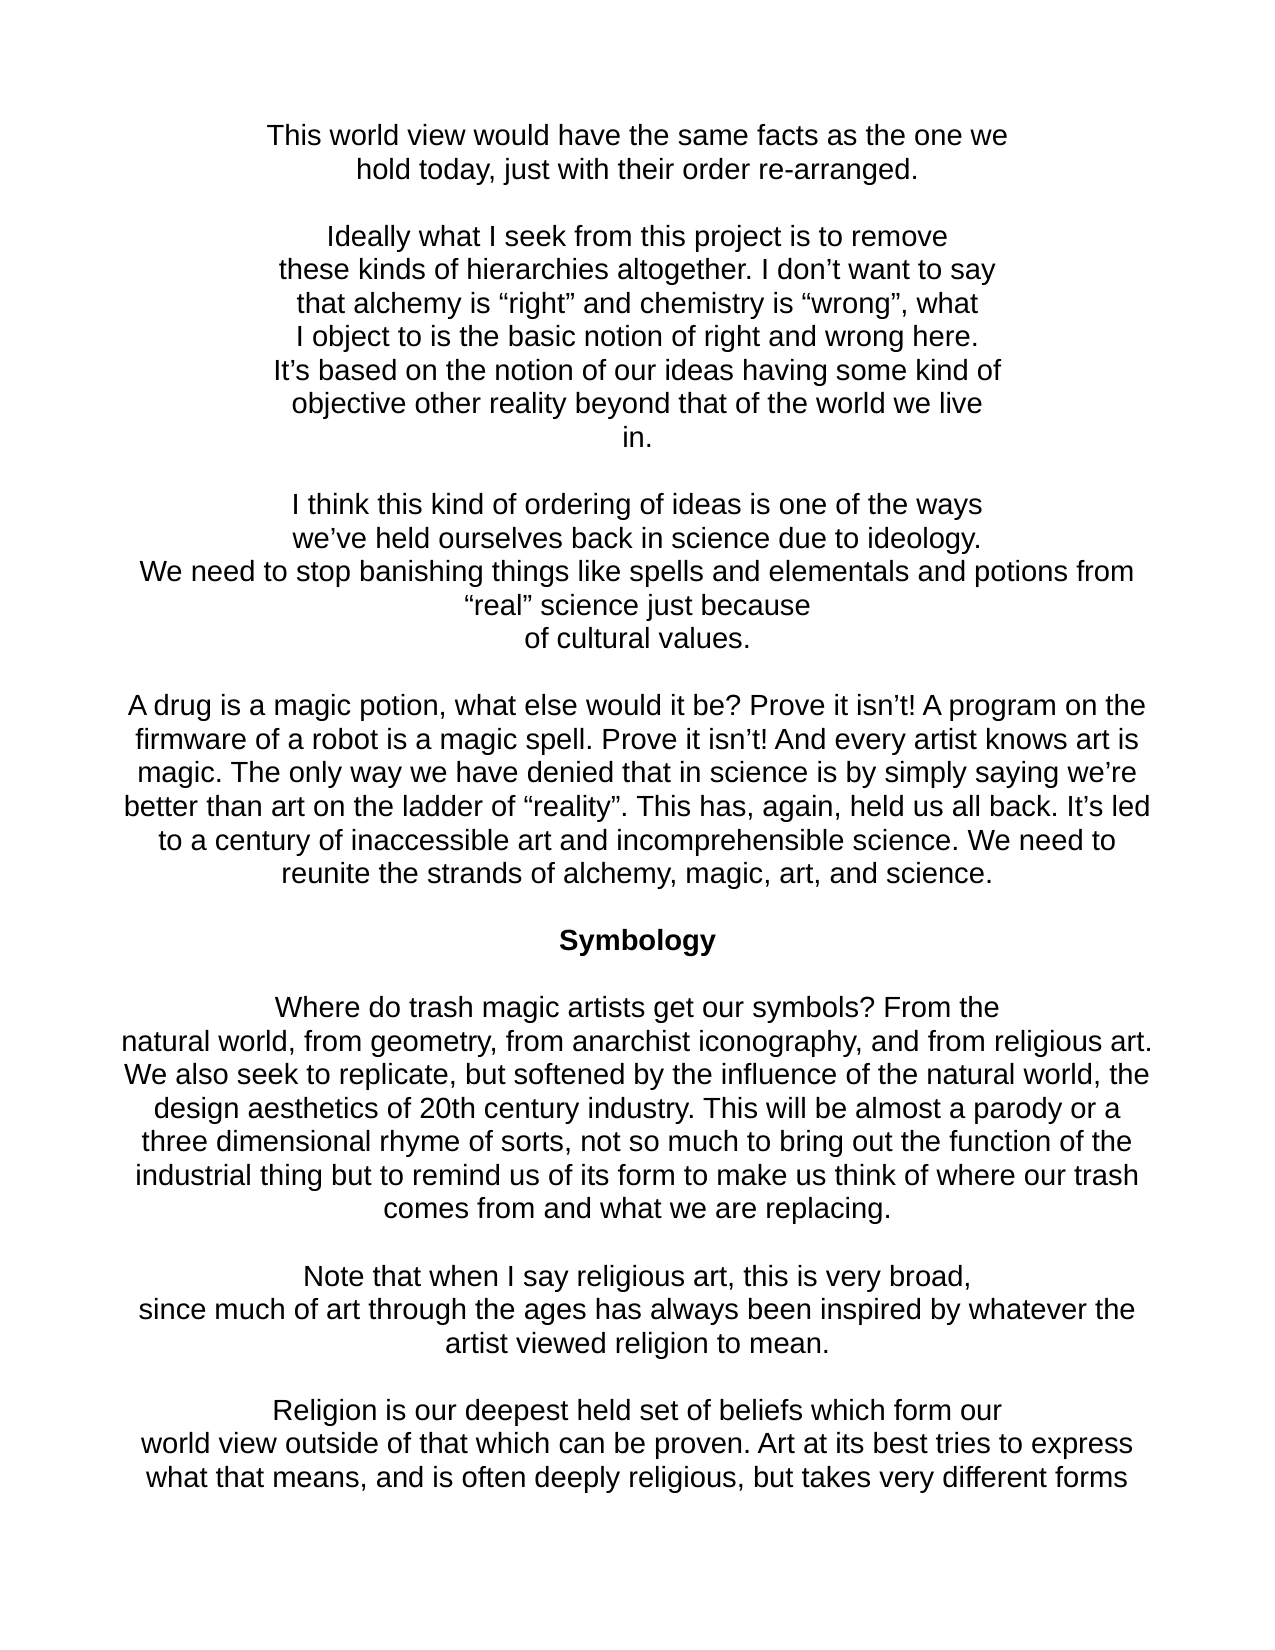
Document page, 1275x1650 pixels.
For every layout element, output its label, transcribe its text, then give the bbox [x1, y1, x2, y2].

text objective other reality beyond that of the world we live [118, 386, 1157, 420]
text hold today, just with their order re-arranged. [118, 152, 1157, 185]
text We need to stop banishing things like spells and elementals and potions from “real” science just because [118, 554, 1157, 621]
text Symbology [118, 923, 1157, 957]
text This world view would have the same facts as the one we [118, 118, 1157, 152]
text Note that when I say religious art, this is very broad, [118, 1258, 1157, 1292]
text Where do trash magic artists get our symbols? From the [118, 990, 1157, 1024]
text world view outside of that which can be proven. Art at its best tries to express what that means, and is often deeply religious, but takes very different forms [118, 1426, 1157, 1493]
text I object to is the basic notion of right and wrong here. [118, 319, 1157, 353]
text since much of art through the ages has always been inspired by whatever the artist viewed religion to mean. [118, 1292, 1157, 1359]
text I think this kind of ordering of ideas is one of the ways [118, 487, 1157, 521]
text natural world, from geometry, from anarchist iconography, and from religious art. We also seek to replicate, but softened by the influence of the natural world, the design aesthetics of 20th century industry. This will be almost a parody or a three dimensional rhyme of sorts, not so much to bring out the function of the industrial thing but to remind us of its form to make us think of where our trash comes from and what we are replacing. [118, 1024, 1157, 1225]
text Religion is our deepest held set of beliefs which form our [118, 1393, 1157, 1426]
text we’ve held ourselves back in science due to ideology. [118, 521, 1157, 554]
text in. [118, 420, 1157, 453]
text that alchemy is “right” and chemistry is “wrong”, what [118, 286, 1157, 319]
text A drug is a magic potion, what else would it be? Prove it isn’t! A program on the firmware of a robot is a magic spell. Prove it isn’t! And every artist knows art is magic. The only way we have denied that in science is by simply saying we’re better than art on the ladder of “reality”. This has, again, held us all back. It’s led to a century of inaccessible art and incomprehensible science. We need to reunite the strands of alchemy, magic, art, and science. [118, 688, 1157, 889]
text of cultural values. [118, 621, 1157, 655]
text Ideally what I seek from this project is to remove [118, 219, 1157, 252]
text these kinds of hierarchies altogether. I don’t want to say [118, 252, 1157, 286]
text It’s based on the notion of our ideas having some kind of [118, 353, 1157, 386]
